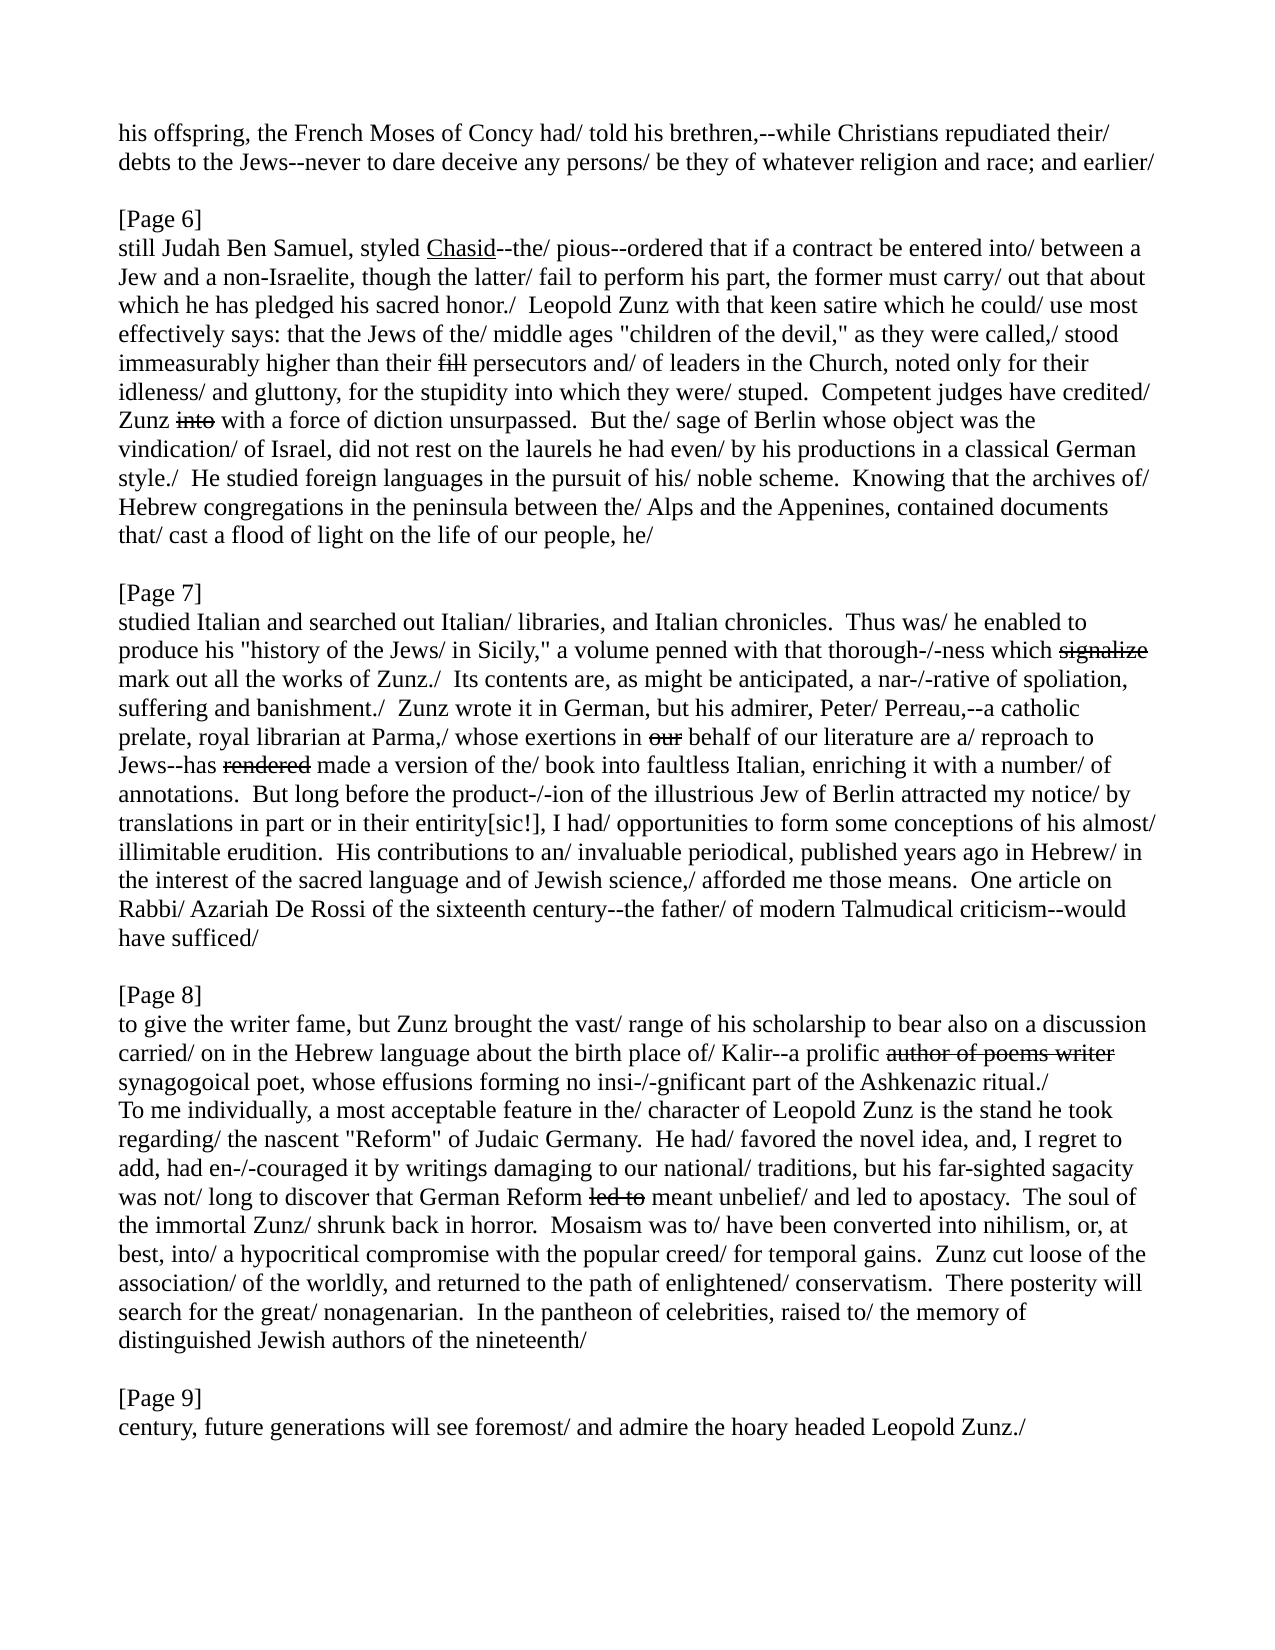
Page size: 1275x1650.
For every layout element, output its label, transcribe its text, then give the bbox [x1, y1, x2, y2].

text [Page 6] [118, 204, 1157, 233]
text century, future generations will see foremost/ and admire the hoary headed Leopold Zunz./ [118, 1412, 1157, 1441]
text to give the writer fame, but Zunz brought the vast/ range of his scholarship to bear also on a discussion carried/ on in the Hebrew language about the birth place of/ Kalir--a prolific author of poems writer synagogoical poet, whose effusions forming no insi-/-gnificant part of the Ashkenazic ritual./ [118, 1009, 1157, 1096]
text To me individually, a most acceptable feature in the/ character of Leopold Zunz is the stand he took regarding/ the nascent "Reform" of Judaic Germany. He had/ favored the novel idea, and, I regret to add, had en-/-couraged it by writings damaging to our national/ traditions, but his far-sighted sagacity was not/ long to discover that German Reform led to meant unbelief/ and led to apostacy. The soul of the immortal Zunz/ shrunk back in horror. Mosaism was to/ have been converted into nihilism, or, at best, into/ a hypocritical compromise with the popular creed/ for temporal gains. Zunz cut loose of the association/ of the worldly, and returned to the path of enlightened/ conservatism. There posterity will search for the great/ nonagenarian. In the pantheon of celebrities, raised to/ the memory of distinguished Jewish authors of the nineteenth/ [118, 1096, 1157, 1354]
text [Page 7] [118, 578, 1157, 607]
text still Judah Ben Samuel, styled Chasid--the/ pious--ordered that if a contract be entered into/ between a Jew and a non-Israelite, though the latter/ fail to perform his part, the former must carry/ out that about which he has pledged his sacred honor./ Leopold Zunz with that keen satire which he could/ use most effectively says: that the Jews of the/ middle ages "children of the devil," as they were called,/ stood immeasurably higher than their fill persecutors and/ of leaders in the Church, noted only for their idleness/ and gluttony, for the stupidity into which they were/ stuped. Competent judges have credited/ Zunz into with a force of diction unsurpassed. But the/ sage of Berlin whose object was the vindication/ of Israel, did not rest on the laurels he had even/ by his productions in a classical German style./ He studied foreign languages in the pursuit of his/ noble scheme. Knowing that the archives of/ Hebrew congregations in the peninsula between the/ Alps and the Appenines, contained documents that/ cast a flood of light on the life of our people, he/ [118, 233, 1157, 549]
text [Page 8] [118, 981, 1157, 1009]
text studied Italian and searched out Italian/ libraries, and Italian chronicles. Thus was/ he enabled to produce his "history of the Jews/ in Sicily," a volume penned with that thorough-/-ness which signalize mark out all the works of Zunz./ Its contents are, as might be anticipated, a nar-/-rative of spoliation, suffering and banishment./ Zunz wrote it in German, but his admirer, Peter/ Perreau,--a catholic prelate, royal librarian at Parma,/ whose exertions in our behalf of our literature are a/ reproach to Jews--has rendered made a version of the/ book into faultless Italian, enriching it with a number/ of annotations. But long before the product-/-ion of the illustrious Jew of Berlin attracted my notice/ by translations in part or in their entirity[sic!], I had/ opportunities to form some conceptions of his almost/ illimitable erudition. His contributions to an/ invaluable periodical, published years ago in Hebrew/ in the interest of the sacred language and of Jewish science,/ afforded me those means. One article on Rabbi/ Azariah De Rossi of the sixteenth century--the father/ of modern Talmudical criticism--would have sufficed/ [118, 607, 1157, 952]
text [Page 9] [118, 1383, 1157, 1412]
text his offspring, the French Moses of Concy had/ told his brethren,--while Christians repudiated their/ debts to the Jews--never to dare deceive any persons/ be they of whatever religion and race; and earlier/ [118, 118, 1157, 176]
